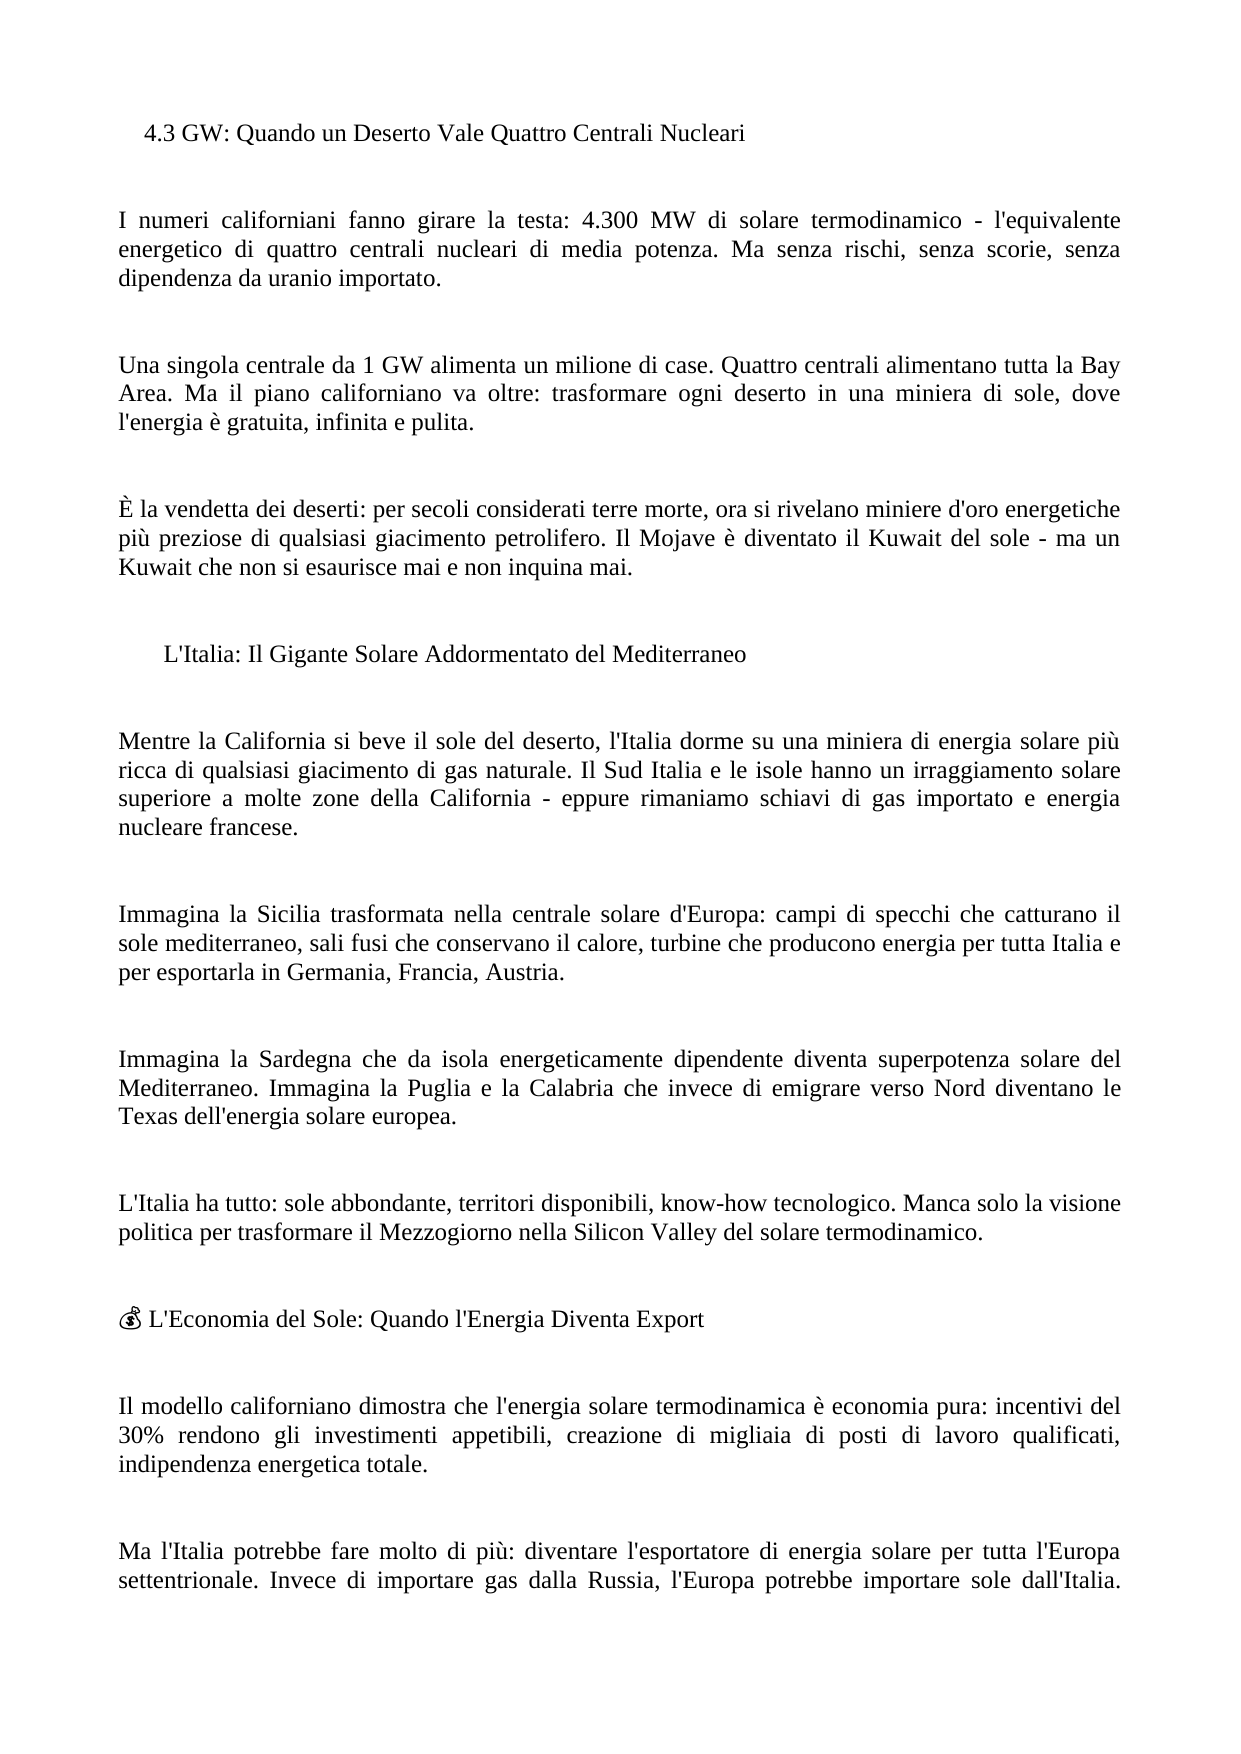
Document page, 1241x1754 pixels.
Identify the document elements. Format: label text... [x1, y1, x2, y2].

text Il modello californiano dimostra che l'energia solare termodinamica è economia pura: incentivi del 30% rendono gli investimenti appetibili, creazione di migliaia di posti di lavoro qualificati, indipendenza energetica totale. [118, 1391, 1122, 1478]
subtitle 🌟 4.3 GW: Quando un Deserto Vale Quattro Centrali Nucleari [118, 118, 1122, 147]
subtitle 🇮🇹 L'Italia: Il Gigante Solare Addormentato del Mediterraneo [118, 639, 1122, 668]
text È la vendetta dei deserti: per secoli considerati terre morte, ora si rivelano miniere d'oro energetiche più preziose di qualsiasi giacimento petrolifero. Il Mojave è diventato il Kuwait del sole - ma un Kuwait che non si esaurisce mai e non inquina mai. [118, 494, 1122, 581]
text Ma l'Italia potrebbe fare molto di più: diventare l'esportatore di energia solare per tutta l'Europa settentrionale. Invece di importare gas dalla Russia, l'Europa potrebbe importare sole dall'Italia. [118, 1536, 1122, 1593]
text Immagina la Sicilia trasformata nella centrale solare d'Europa: campi di specchi che catturano il sole mediterraneo, sali fusi che conservano il calore, turbine che producono energia per tutta Italia e per esportarla in Germania, Francia, Austria. [118, 899, 1122, 986]
text L'Italia ha tutto: sole abbondante, territori disponibili, know-how tecnologico. Manca solo la visione politica per trasformare il Mezzogiorno nella Silicon Valley del solare termodinamico. [118, 1188, 1122, 1246]
text Immagina la Sardegna che da isola energeticamente dipendente diventa superpotenza solare del Mediterraneo. Immagina la Puglia e la Calabria che invece di emigrare verso Nord diventano le Texas dell'energia solare europea. [118, 1044, 1122, 1130]
subtitle 💰 L'Economia del Sole: Quando l'Energia Diventa Export [118, 1304, 1122, 1333]
text I numeri californiani fanno girare la testa: 4.300 MW di solare termodinamico - l'equivalente energetico di quattro centrali nucleari di media potenza. Ma senza rischi, senza scorie, senza dipendenza da uranio importato. [118, 205, 1122, 291]
text Mentre la California si beve il sole del deserto, l'Italia dorme su una miniera di energia solare più ricca di qualsiasi giacimento di gas naturale. Il Sud Italia e le isole hanno un irraggiamento solare superiore a molte zone della California - eppure rimaniamo schiavi di gas importato e energia nucleare francese. [118, 726, 1122, 841]
text Una singola centrale da 1 GW alimenta un milione di case. Quattro centrali alimentano tutta la Bay Area. Ma il piano californiano va oltre: trasformare ogni deserto in una miniera di sole, dove l'energia è gratuita, infinita e pulita. [118, 350, 1122, 436]
